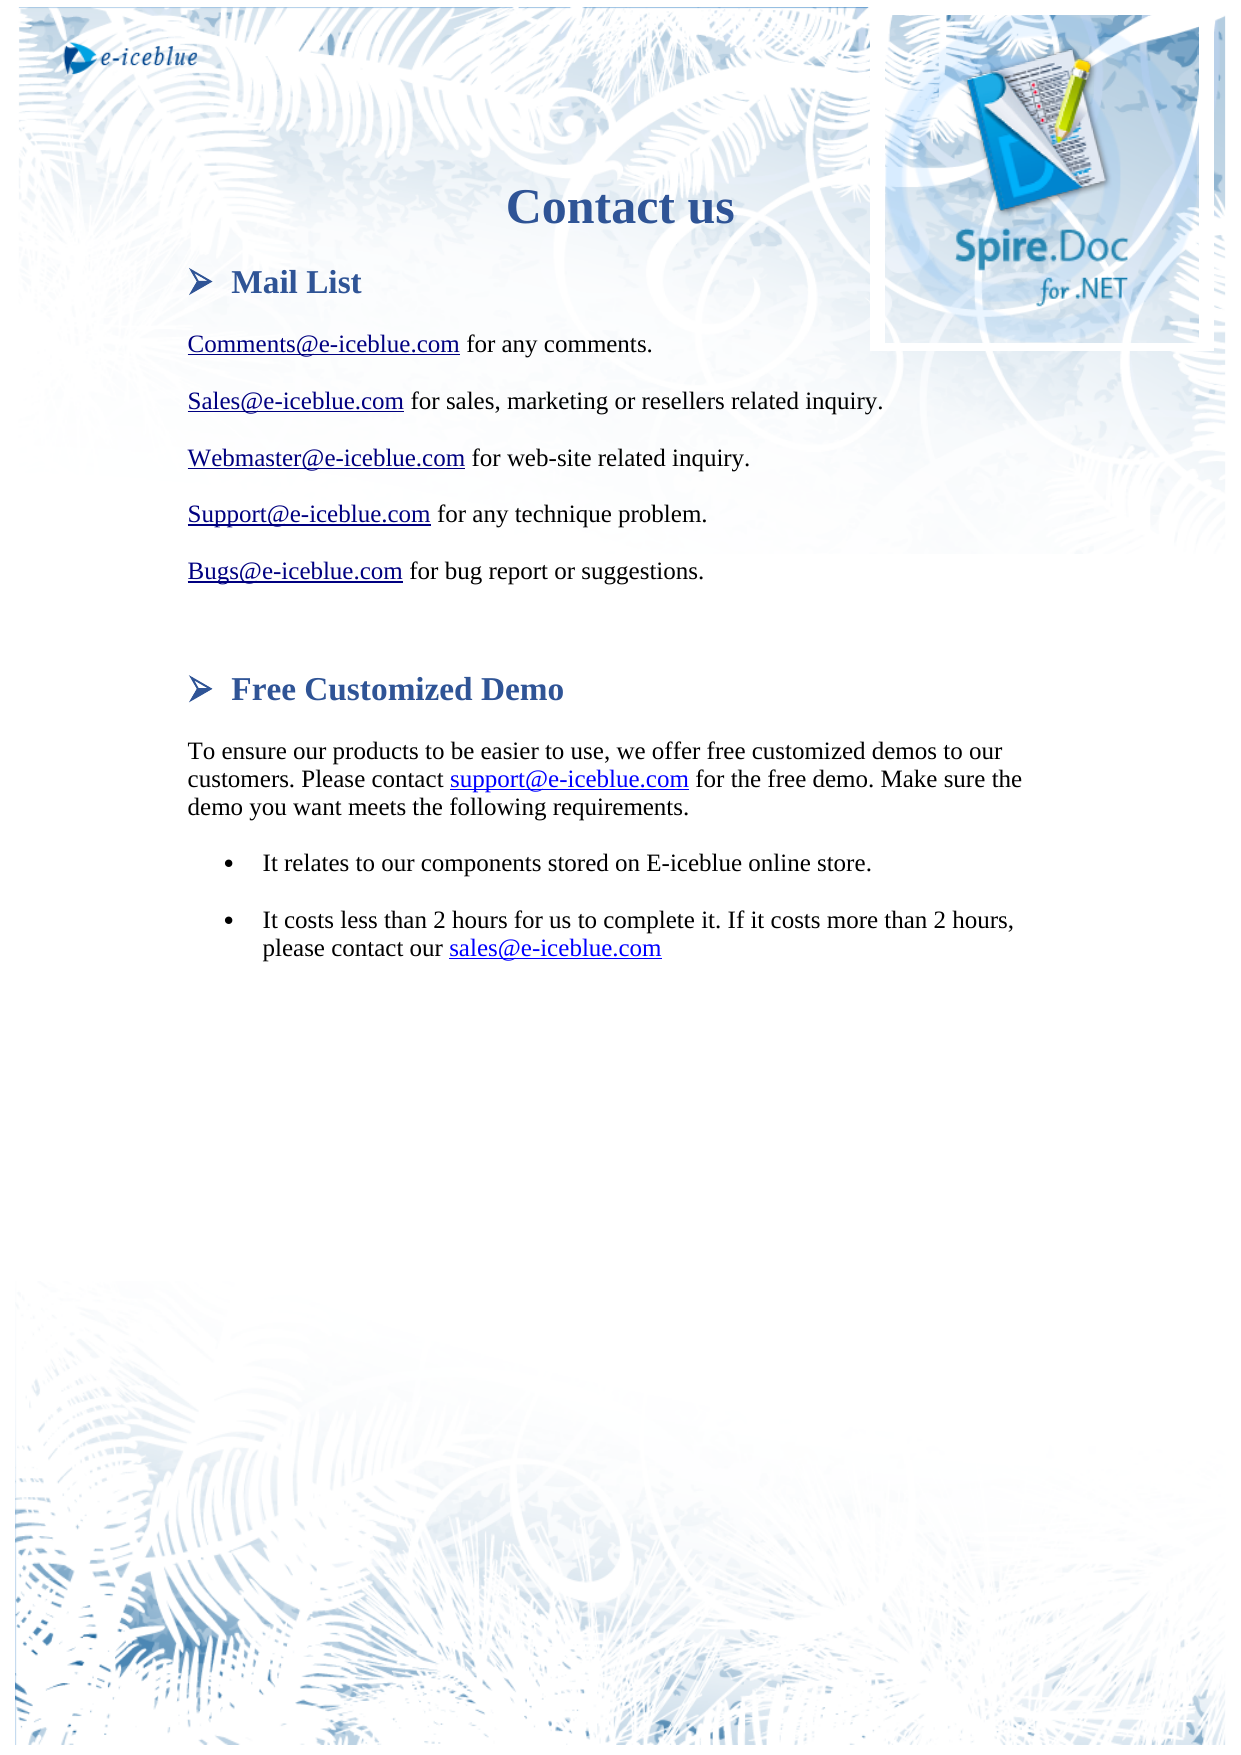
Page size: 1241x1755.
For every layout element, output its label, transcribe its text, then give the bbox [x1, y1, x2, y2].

text Bugs@e-iceblue.com for bug report or suggestions. [187, 561, 1053, 585]
text To ensure our products to be easier to use, we offer free customized demos to our customers. Please contact support@e-iceblue.com for the free demo. Make sure the demo you want meets the following requirements. [187, 737, 1053, 820]
list It costs less than 2 hours for us to complete it. If it costs more than 2 hours, please contact our sales@e-iceblue.com [225, 906, 1053, 962]
list It relates to our components stored on E-iceblue online store. [225, 849, 1053, 877]
text Contact us [870, 7, 1214, 351]
subtitle Free Customized Demo [187, 671, 1053, 708]
